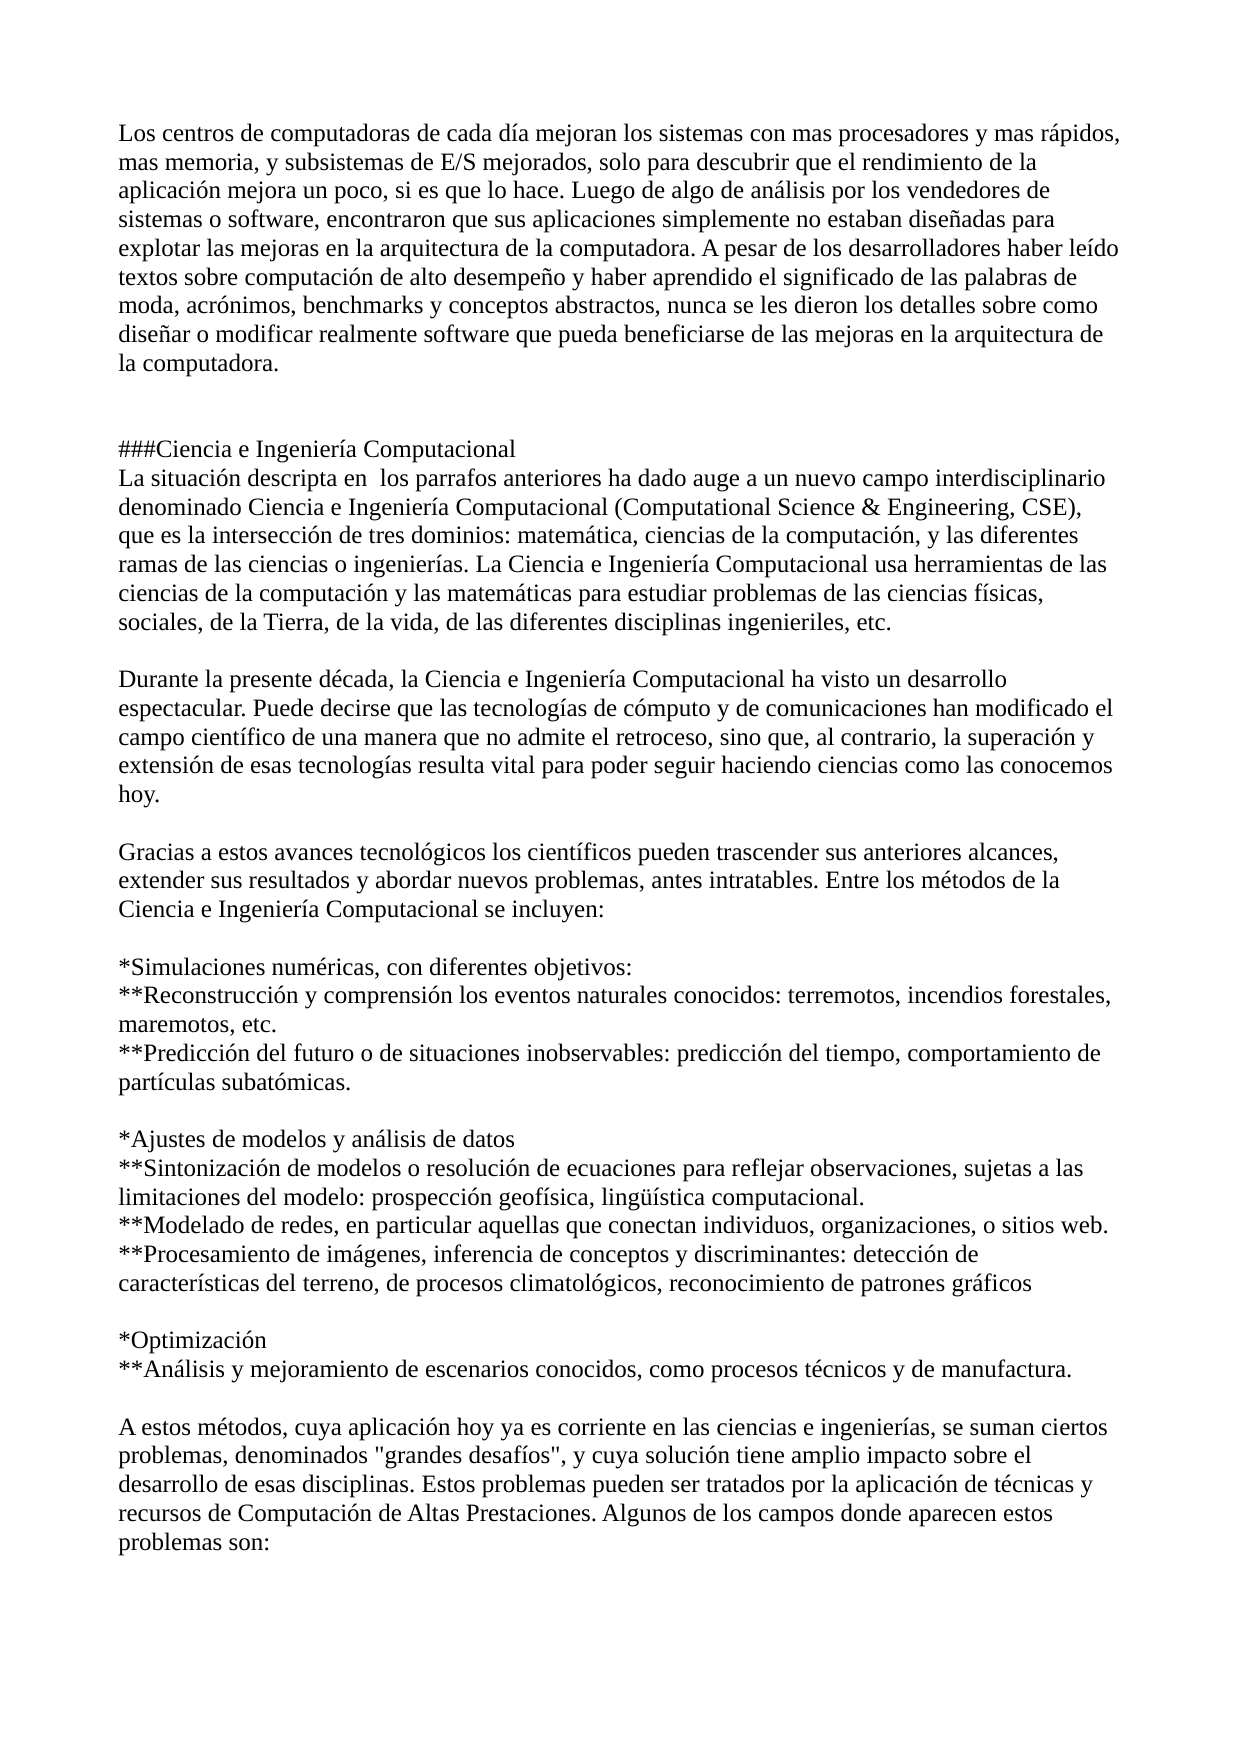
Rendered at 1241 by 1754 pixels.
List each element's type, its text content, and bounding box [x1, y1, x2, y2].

text *Ajustes de modelos y análisis de datos [118, 1124, 1122, 1153]
text **Sintonización de modelos o resolución de ecuaciones para reflejar observaciones, sujetas a las limitaciones del modelo: prospección geofísica, lingüística computacional. [118, 1153, 1122, 1211]
text **Reconstrucción y comprensión los eventos naturales conocidos: terremotos, incendios forestales, maremotos, etc. [118, 981, 1122, 1038]
text Gracias a estos avances tecnológicos los científicos pueden trascender sus anteriores alcances, extender sus resultados y abordar nuevos problemas, antes intratables. Entre los métodos de la Ciencia e Ingeniería Computacional se incluyen: [118, 837, 1122, 923]
text **Análisis y mejoramiento de escenarios conocidos, como procesos técnicos y de manufactura. [118, 1354, 1122, 1383]
text A estos métodos, cuya aplicación hoy ya es corriente en las ciencias e ingenierías, se suman ciertos problemas, denominados "grandes desafíos", y cuya solución tiene amplio impacto sobre el desarrollo de esas disciplinas. Estos problemas pueden ser tratados por la aplicación de técnicas y recursos de Computación de Altas Prestaciones. Algunos de los campos donde aparecen estos problemas son: [118, 1412, 1122, 1556]
text *Optimización [118, 1326, 1122, 1354]
text La situación descripta en los parrafos anteriores ha dado auge a un nuevo campo interdisciplinario denominado Ciencia e Ingeniería Computacional (Computational Science & Engineering, CSE), que es la intersección de tres dominios: matemática, ciencias de la computación, y las diferentes ramas de las ciencias o ingenierías. La Ciencia e Ingeniería Computacional usa herramientas de las ciencias de la computación y las matemáticas para estudiar problemas de las ciencias físicas, sociales, de la Tierra, de la vida, de las diferentes disciplinas ingenieriles, etc. [118, 463, 1122, 636]
text *Simulaciones numéricas, con diferentes objetivos: [118, 952, 1122, 981]
text ###Ciencia e Ingeniería Computacional [118, 434, 1122, 463]
text **Modelado de redes, en particular aquellas que conectan individuos, organizaciones, o sitios web. [118, 1211, 1122, 1239]
text **Procesamiento de imágenes, inferencia de conceptos y discriminantes: detección de características del terreno, de procesos climatológicos, reconocimiento de patrones gráficos [118, 1239, 1122, 1297]
text **Predicción del futuro o de situaciones inobservables: predicción del tiempo, comportamiento de partículas subatómicas. [118, 1038, 1122, 1096]
text Los centros de computadoras de cada día mejoran los sistemas con mas procesadores y mas rápidos, mas memoria, y subsistemas de E/S mejorados, solo para descubrir que el rendimiento de la aplicación mejora un poco, si es que lo hace. Luego de algo de análisis por los vendedores de sistemas o software, encontraron que sus aplicaciones simplemente no estaban diseñadas para explotar las mejoras en la arquitectura de la computadora. A pesar de los desarrolladores haber leído textos sobre computación de alto desempeño y haber aprendido el significado de las palabras de moda, acrónimos, benchmarks y conceptos abstractos, nunca se les dieron los detalles sobre como diseñar o modificar realmente software que pueda beneficiarse de las mejoras en la arquitectura de la computadora. [118, 118, 1122, 377]
text Durante la presente década, la Ciencia e Ingeniería Computacional ha visto un desarrollo espectacular. Puede decirse que las tecnologías de cómputo y de comunicaciones han modificado el campo científico de una manera que no admite el retroceso, sino que, al contrario, la superación y extensión de esas tecnologías resulta vital para poder seguir haciendo ciencias como las conocemos hoy. [118, 664, 1122, 808]
